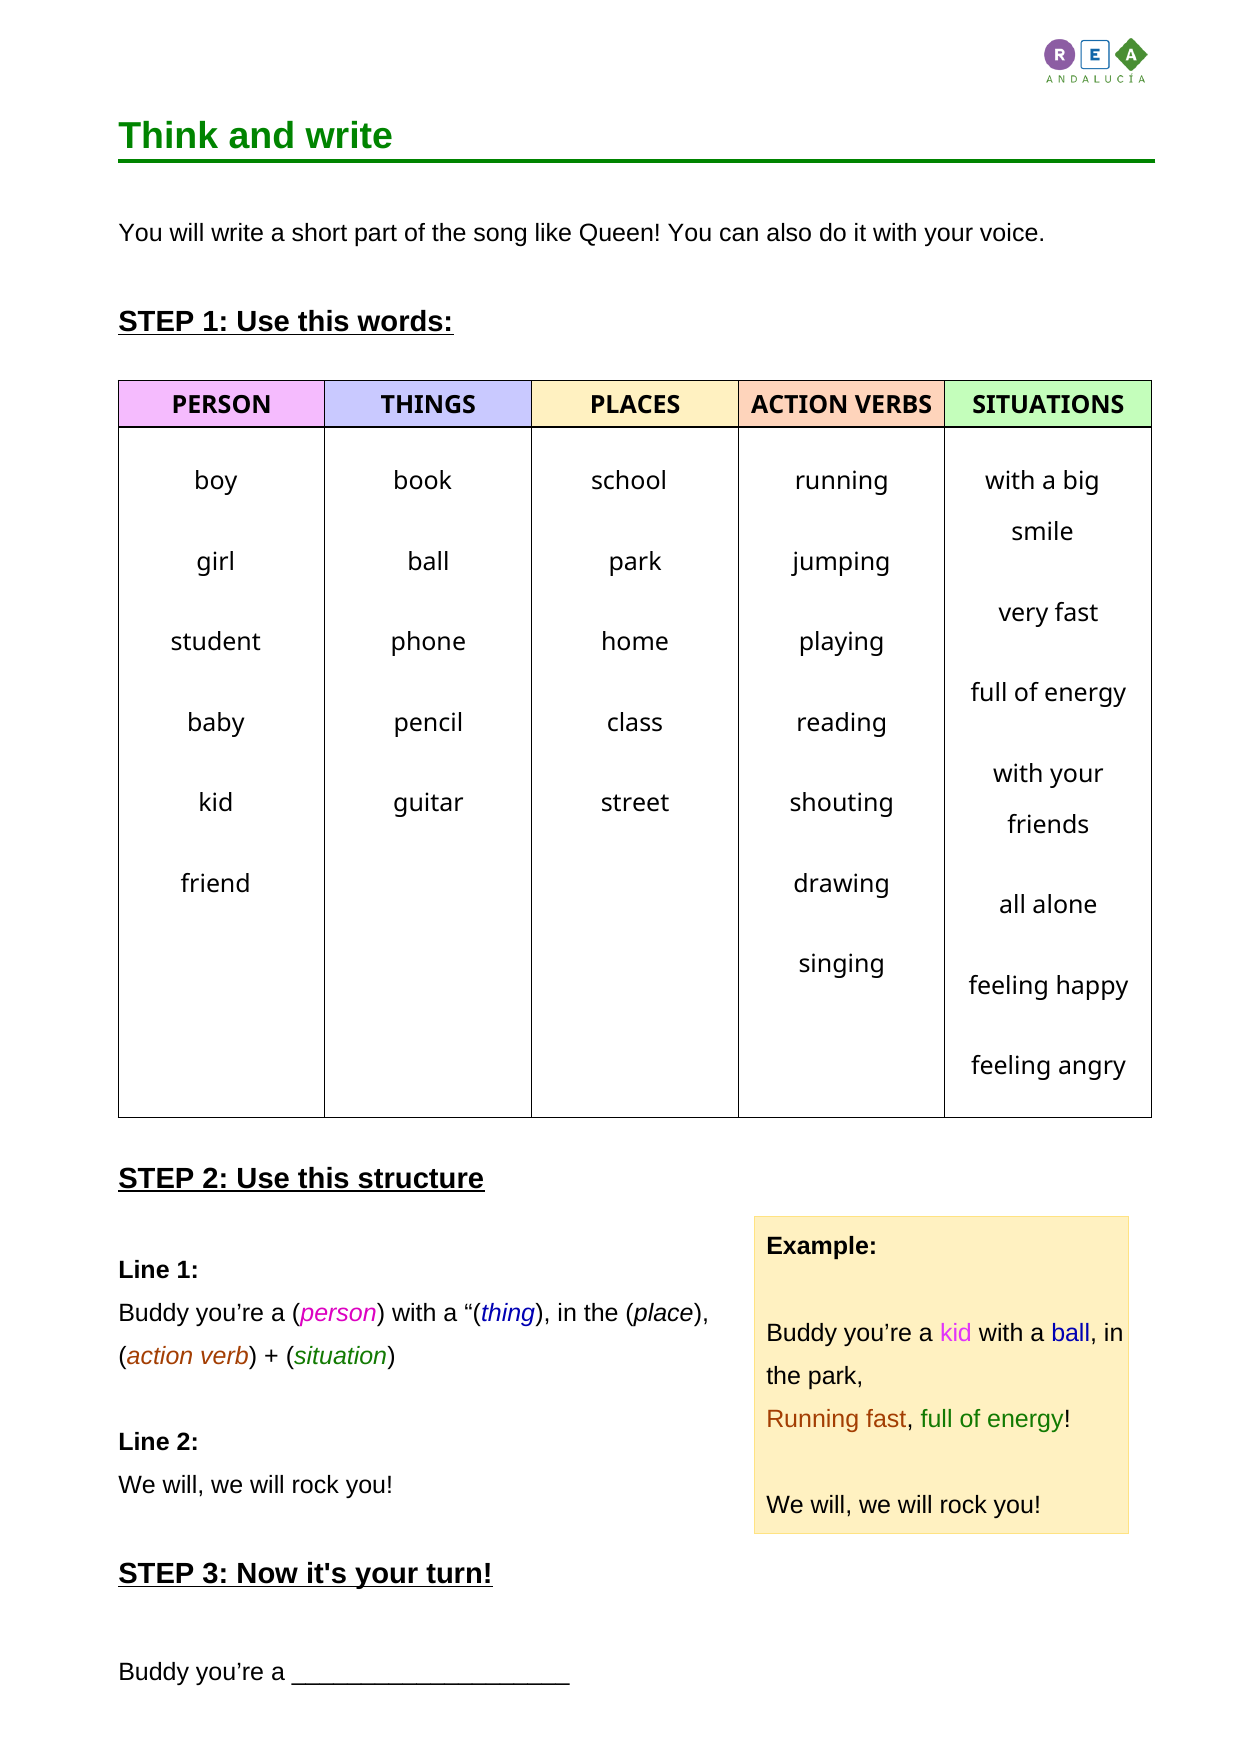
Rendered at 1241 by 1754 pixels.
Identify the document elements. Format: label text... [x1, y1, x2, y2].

text (action verb) + (situation) [118, 1341, 754, 1370]
text [1129, 1255, 1152, 1283]
table_cell running jumping playing reading shouting drawing singing [739, 428, 944, 1117]
text [1129, 1470, 1152, 1499]
table_cell book ball phone pencil guitar [325, 428, 531, 1117]
text [1129, 1427, 1152, 1456]
table_header ACTION VERBS [739, 381, 944, 426]
table_cell with a big smile very fast full of energy with your friends all alone feeling happy feeling angry [945, 428, 1151, 1117]
table_header SITUATIONS [945, 381, 1151, 426]
text STEP 3: Now it's your turn! [118, 1557, 1152, 1590]
text STEP 1: Use this words: [118, 304, 1152, 338]
text Buddy you’re a (person) with a “(thing), in the (place), [118, 1298, 754, 1327]
text Buddy you’re a ____________________ [118, 1657, 1152, 1686]
table_header PLACES [532, 381, 738, 426]
text [1129, 1341, 1152, 1370]
text Line 1: [118, 1255, 754, 1283]
text Line 2: [118, 1427, 754, 1456]
table_header THINGS [325, 381, 531, 426]
subtitle Think and write [118, 113, 1155, 159]
picture [1039, 33, 1152, 88]
text We will, we will rock you! [118, 1470, 754, 1499]
text STEP 2: Use this structure [118, 1161, 1152, 1195]
text You will write a short part of the song like Queen! You can also do it with your voice. [118, 218, 1152, 247]
table_header PERSON [119, 381, 324, 426]
table_cell boy girl student baby kid friend [119, 428, 324, 1117]
table_cell school park home class street [532, 428, 738, 1117]
